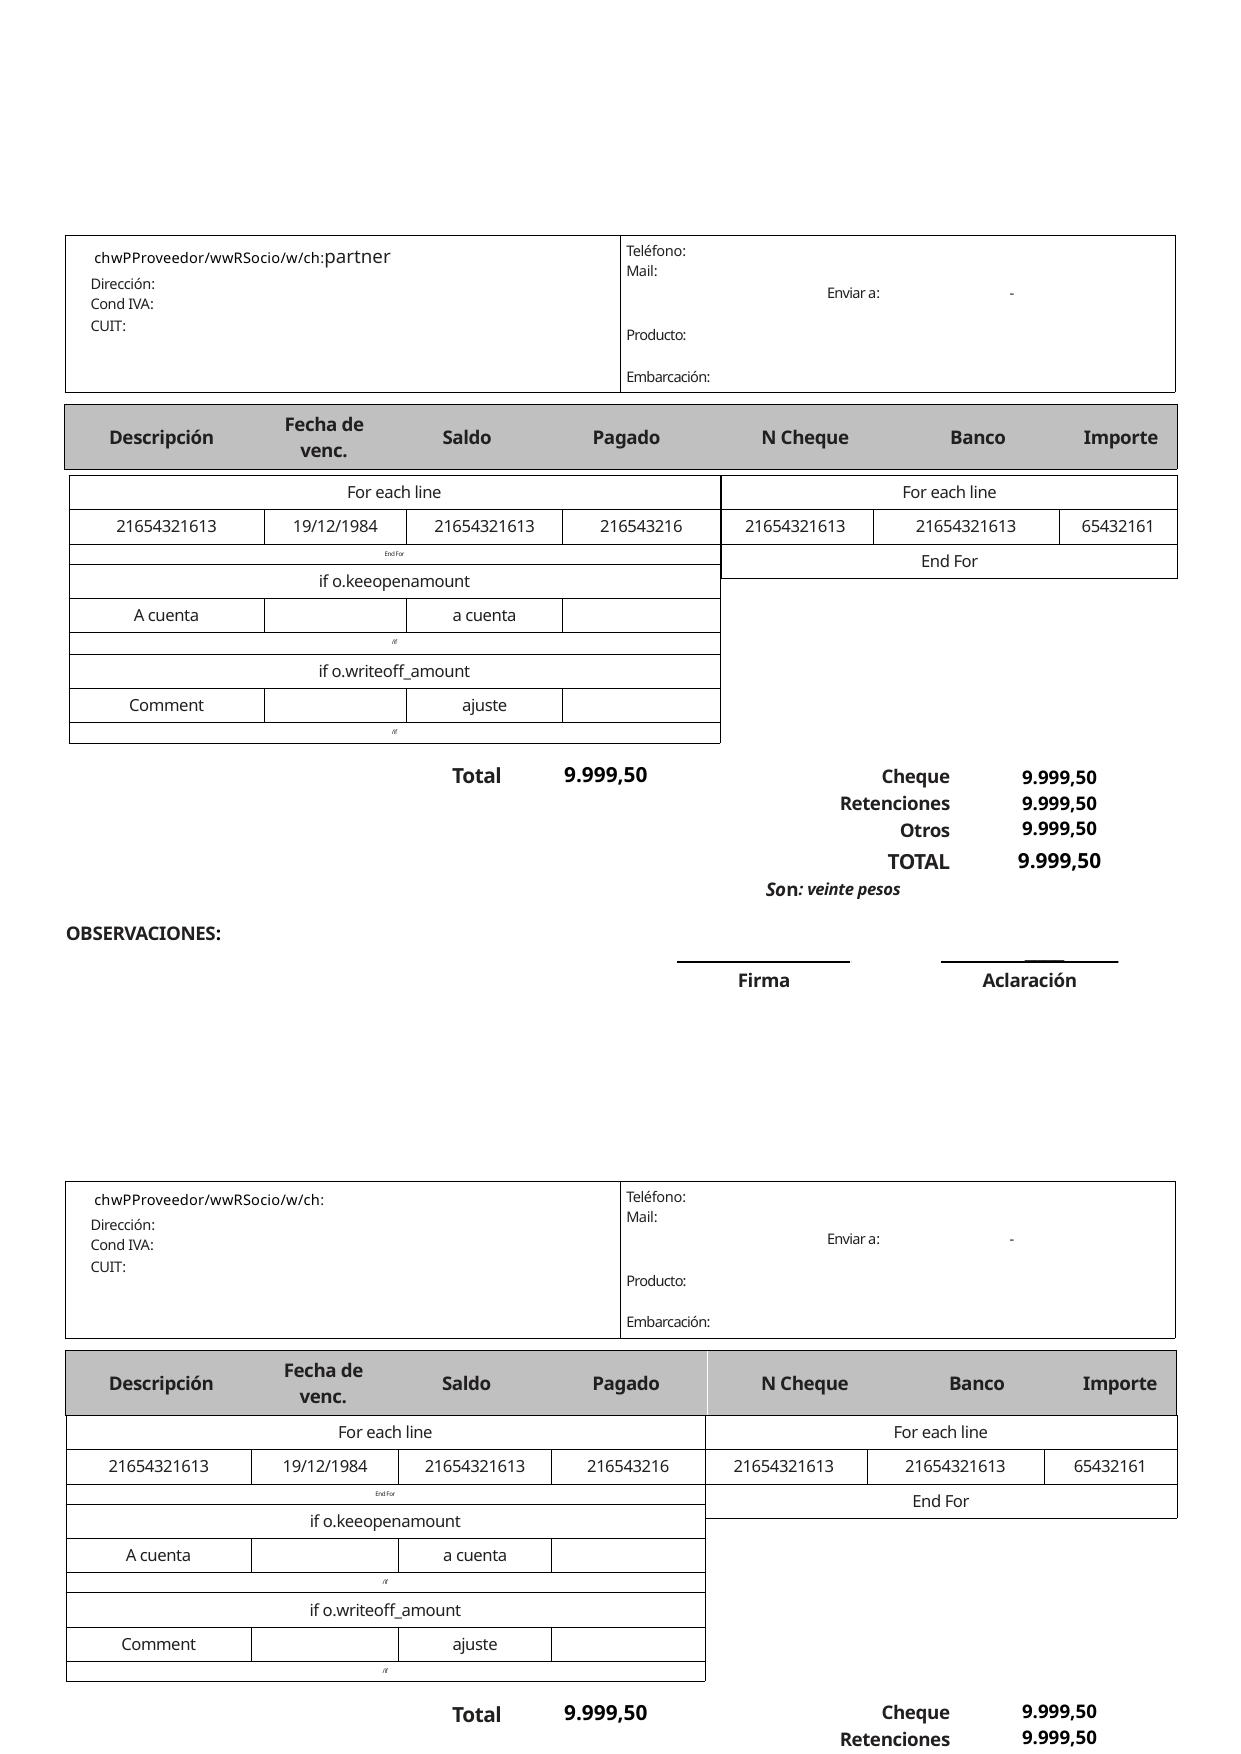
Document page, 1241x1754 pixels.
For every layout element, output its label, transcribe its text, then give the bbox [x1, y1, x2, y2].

table_cell OBSERVACIONES: <o.narration> [66, 920, 594, 1004]
table_cell 21654321613 [407, 510, 562, 543]
table_header chwPProveedor/wwRSocio/w/ch: <o.partner_id.commercial_partner_id.name> Dirección: <partner_address(o.partner_id.commercial_partner_id)> Cond IVA: <o.partner_id.commercial_partner_id.responsability_id.name> CUIT: <o.partner_id.commercial_partner_id.formated_vat> [66, 1182, 620, 1338]
table_header [703, 760, 756, 790]
table_cell End For [70, 545, 720, 564]
table_cell [52, 790, 66, 826]
table_header [1163, 760, 1240, 790]
table_cell [552, 1628, 705, 1661]
table_cell ____ Aclaración [897, 920, 1162, 1004]
table_cell A cuenta [67, 1539, 251, 1572]
table_cell A cuenta [70, 599, 264, 632]
table_cell [66, 1728, 703, 1754]
table_header [708, 405, 720, 469]
table_header Pagado [545, 405, 708, 469]
table_cell ajuste [407, 689, 562, 722]
table_cell [52, 1728, 66, 1754]
table_header Importe [1065, 1351, 1176, 1415]
table_header Pagado [545, 1351, 707, 1415]
table_header Teléfono: <o.partner_id.commercial_partner_id.phone> Mail: <o.partner_id.commercial_partner_id.email> <if test="o.partner_id.parent_id">Enviar a: <o.partner_id.name> - <partner_address(o.partner_id)></if> Producto:<', '.join(o.partner_id.owned_craft_ids.mapped('product_id.product_tmpl_id.name'))> Embarcación: <', '.join(o.partner_id.owned_craft_ids.mapped('name'))> [621, 236, 1175, 392]
table_cell if o.writeoff_amount [70, 655, 720, 688]
table_cell [1163, 846, 1240, 875]
table_cell [52, 846, 66, 875]
table_header Descripción [66, 1351, 258, 1415]
table_cell End For [706, 1485, 1177, 1518]
table_cell 21654321613 [722, 510, 873, 543]
table_cell [703, 790, 756, 826]
table_header [708, 1351, 720, 1415]
table_header [0, 392, 1240, 1036]
table_header N Cheque [720, 1351, 889, 1415]
table_cell [265, 599, 406, 632]
table_header Saldo [389, 405, 545, 469]
table_cell [563, 599, 720, 632]
table_cell [1163, 920, 1240, 1004]
table_cell [703, 846, 756, 875]
table_cell [52, 920, 66, 1004]
table_cell 216543216 [552, 1450, 705, 1483]
table_cell [252, 1539, 398, 1572]
table_header chwPProveedor/wwRSocio/w/ch:partner Dirección: <partner_address(o.partner_id.commercial_partner_id)> Cond IVA: <o.partner_id.commercial_partner_id.responsability_id.name> CUIT: <o.partner_id.commercial_partner_id.formated_vat> [66, 236, 620, 392]
table_cell Firma [631, 920, 897, 1004]
table_header Total [291, 760, 508, 790]
table_cell 21654321613 [399, 1450, 551, 1483]
table_cell [291, 875, 508, 920]
table_cell [1163, 790, 1240, 826]
table_header Teléfono: <o.partner_id.commercial_partner_id.phone> Mail: <o.partner_id.commercial_partner_id.email> <if test="o.partner_id.parent_id">Enviar a: <o.partner_id.name> - <partner_address(o.partner_id)></if> Producto:<', '.join(o.partner_id.owned_craft_ids.mapped('product_id.product_tmpl_id.name'))> Embarcación: <', '.join(o.partner_id.owned_craft_ids.mapped('name'))> [621, 1182, 1175, 1338]
table_cell 21654321613 [706, 1450, 867, 1483]
table_cell [1163, 826, 1240, 846]
table_cell [552, 1539, 705, 1572]
table_header [52, 760, 291, 790]
table_header Banco [891, 405, 1066, 469]
table_cell 65432161 [1060, 510, 1177, 543]
table_cell /if [70, 633, 720, 654]
table_header Importe [1066, 405, 1177, 469]
table_header Fecha de venc. [258, 1351, 388, 1415]
table_cell 21654321613 [874, 510, 1059, 543]
table_header 9.999,50 9.999,50 9.999,50 [956, 760, 1162, 846]
table_cell ajuste [399, 1628, 551, 1661]
table_cell /if [67, 1573, 705, 1592]
table_cell if o.keeopenamount [70, 565, 720, 598]
table_cell [1163, 1728, 1240, 1754]
table_header For each line [722, 476, 1177, 509]
table_cell Comment [67, 1628, 251, 1661]
table_cell TOTAL [756, 846, 956, 875]
table_header [706, 1519, 1177, 1681]
table_header Cheque Retenciones [756, 1699, 956, 1754]
table_cell Comment [70, 689, 264, 722]
table_cell 216543216 [563, 510, 720, 543]
table_cell [252, 1628, 398, 1661]
table_header Total [291, 1699, 508, 1728]
table_cell [563, 689, 720, 722]
table_header N Cheque [720, 405, 891, 469]
table_header For each line [706, 1416, 1177, 1449]
table_header [65, 475, 69, 743]
table_header [721, 579, 1177, 743]
table_header [1163, 1699, 1240, 1728]
table_header [703, 1699, 756, 1728]
table_cell [52, 875, 291, 920]
table_header 9.999,50 [508, 760, 703, 790]
table_header Cheque Retenciones Otros [756, 760, 956, 846]
table_cell [703, 1728, 756, 1754]
table_header For each line [70, 476, 720, 509]
table_cell a cuenta [399, 1539, 551, 1572]
table_cell if o.keeopenamount [67, 1505, 705, 1538]
table_cell Son: veinte pesos [508, 875, 1162, 920]
table_header For each line [67, 1416, 705, 1449]
table_cell 19/12/1984 [252, 1450, 398, 1483]
table_cell 65432161 [1045, 1450, 1177, 1483]
table_cell [265, 689, 406, 722]
table_cell [594, 920, 631, 1004]
table_header Fecha de venc. [259, 405, 389, 469]
text <o.date> [0, 117, 1240, 148]
table_cell 21654321613 [868, 1450, 1044, 1483]
table_header Descripción [65, 405, 259, 469]
table_cell [703, 826, 756, 846]
table_header 9.999,50 9.999,50 [956, 1699, 1162, 1754]
table_cell 21654321613 [67, 1450, 251, 1483]
table_cell if o.writeoff_amount [67, 1593, 705, 1627]
table_cell /if [70, 723, 720, 742]
table_cell [52, 826, 66, 846]
table_header 9.999,50 [508, 1699, 703, 1728]
table_cell 19/12/1984 [265, 510, 406, 543]
text <o.date> [0, 1062, 1240, 1092]
table_header [52, 1699, 291, 1728]
table_header Saldo [388, 1351, 545, 1415]
table_header Banco [889, 1351, 1065, 1415]
table_cell /if [67, 1662, 705, 1681]
table_cell End For [722, 545, 1177, 578]
table_cell [66, 790, 703, 875]
table_cell 21654321613 [70, 510, 264, 543]
table_cell a cuenta [407, 599, 562, 632]
table_cell End For [67, 1485, 705, 1504]
table_cell [1163, 875, 1240, 920]
table_cell 9.999,50 [956, 846, 1162, 875]
